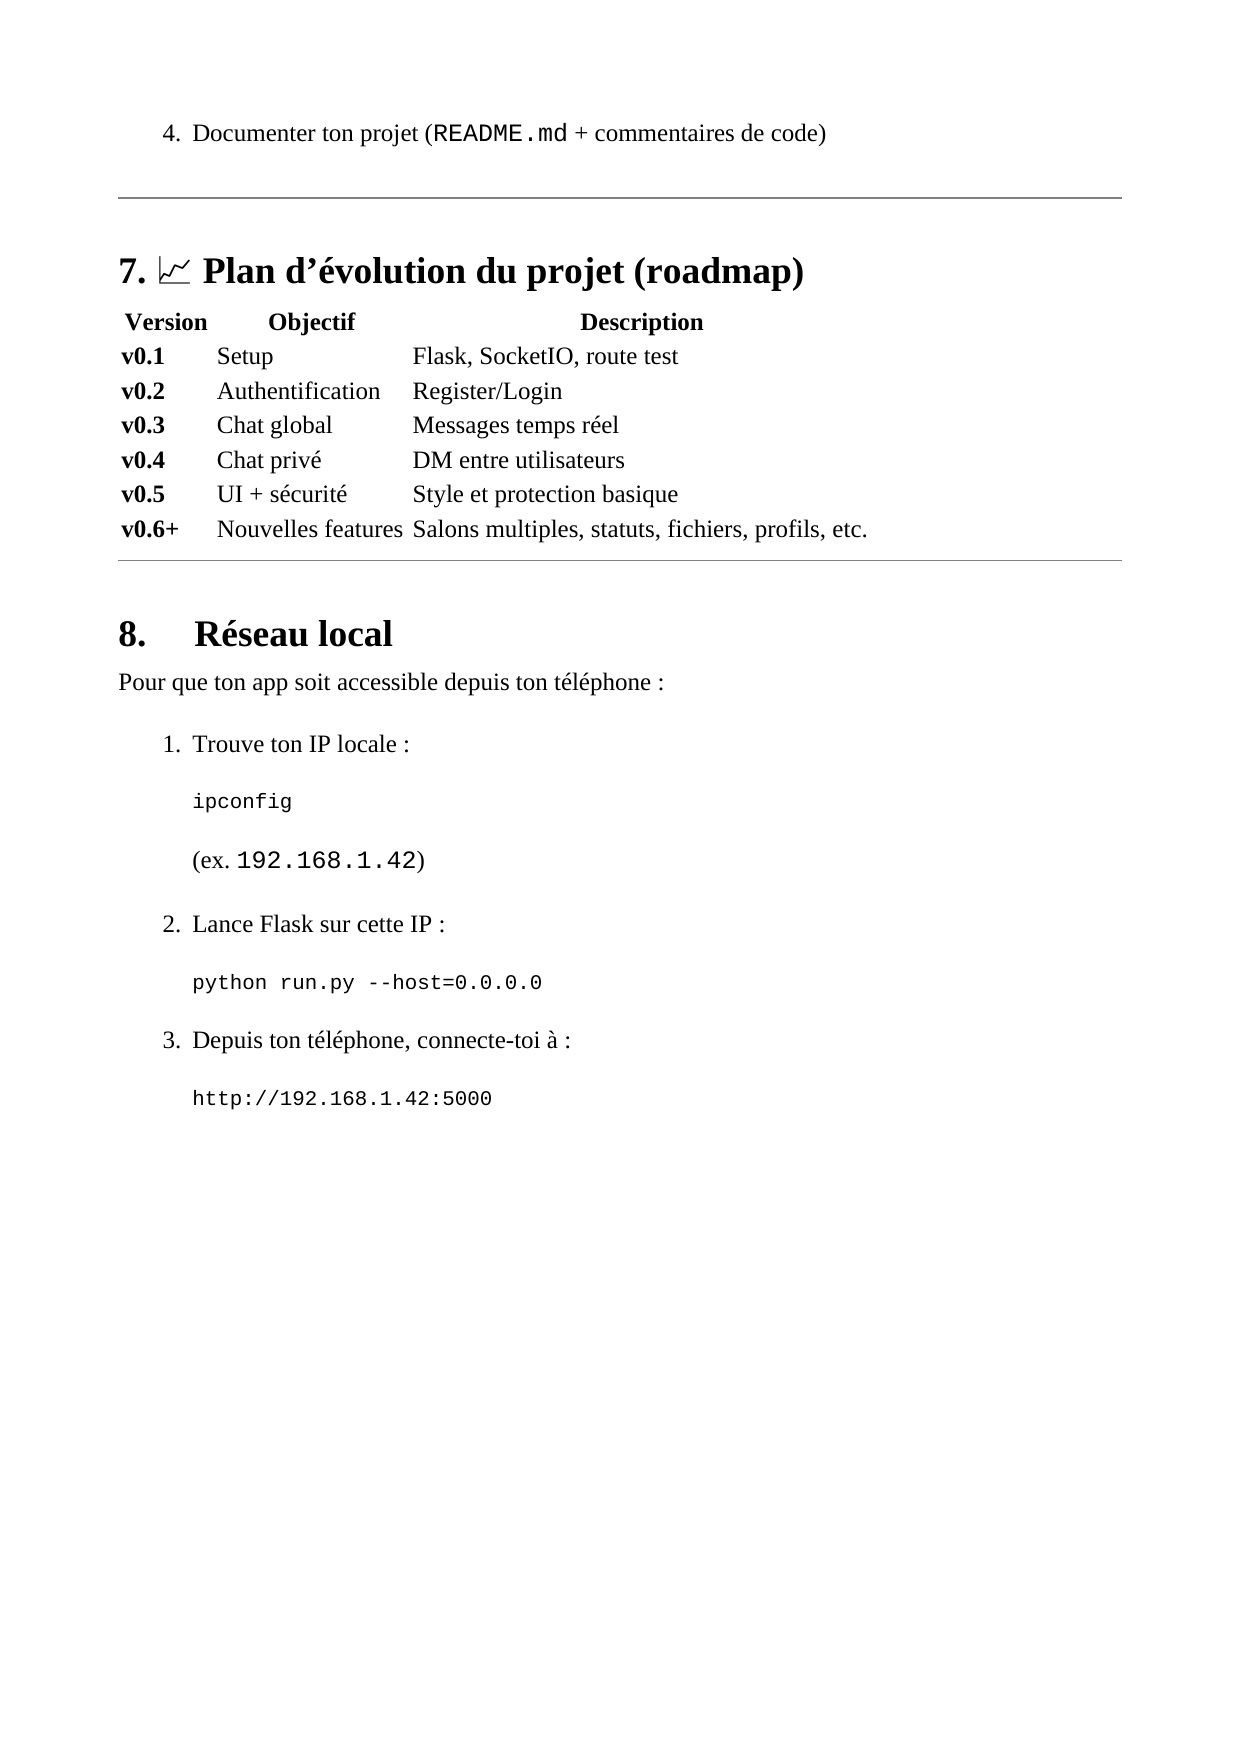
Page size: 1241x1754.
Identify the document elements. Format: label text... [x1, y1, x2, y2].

table_cell v0.6+ [118, 511, 214, 546]
list http://192.168.1.42:5000 [162, 1088, 1122, 1111]
text Pour que ton app soit accessible depuis ton téléphone : [118, 667, 1122, 695]
table_header Objectif [214, 304, 409, 338]
table_cell Nouvelles features [214, 511, 409, 546]
table_cell v0.2 [118, 373, 214, 407]
list Lance Flask sur cette IP : [162, 909, 1122, 938]
table_cell Register/Login [410, 373, 874, 407]
table_cell v0.4 [118, 442, 214, 477]
table_cell Authentification [214, 373, 409, 407]
list Depuis ton téléphone, connecte-toi à : [162, 1025, 1122, 1054]
table_cell v0.5 [118, 477, 214, 511]
table_cell Chat global [214, 408, 409, 442]
table_cell UI + sécurité [214, 477, 409, 511]
list (ex. 192.168.1.42) [162, 845, 1122, 876]
table_cell DM entre utilisateurs [410, 442, 874, 477]
list python run.py --host=0.0.0.0 [162, 972, 1122, 996]
list ipconfig [162, 792, 1122, 815]
subtitle 7. 📈 Plan d’évolution du projet (roadmap) [118, 248, 1122, 291]
table_cell v0.3 [118, 408, 214, 442]
table_cell Style et protection basique [410, 477, 874, 511]
table_cell Messages temps réel [410, 408, 874, 442]
table_cell Setup [214, 338, 409, 373]
table_cell Salons multiples, statuts, fichiers, profils, etc. [410, 511, 874, 546]
table_cell Chat privé [214, 442, 409, 477]
table_cell v0.1 [118, 338, 214, 373]
subtitle 8. 🌐 Réseau local [118, 611, 1122, 654]
table_cell Flask, SocketIO, route test [410, 338, 874, 373]
list Trouve ton IP locale : [162, 729, 1122, 758]
list Documenter ton projet (README.md + commentaires de code) [162, 118, 1122, 149]
table_header Description [410, 304, 874, 338]
table_header Version [118, 304, 214, 338]
